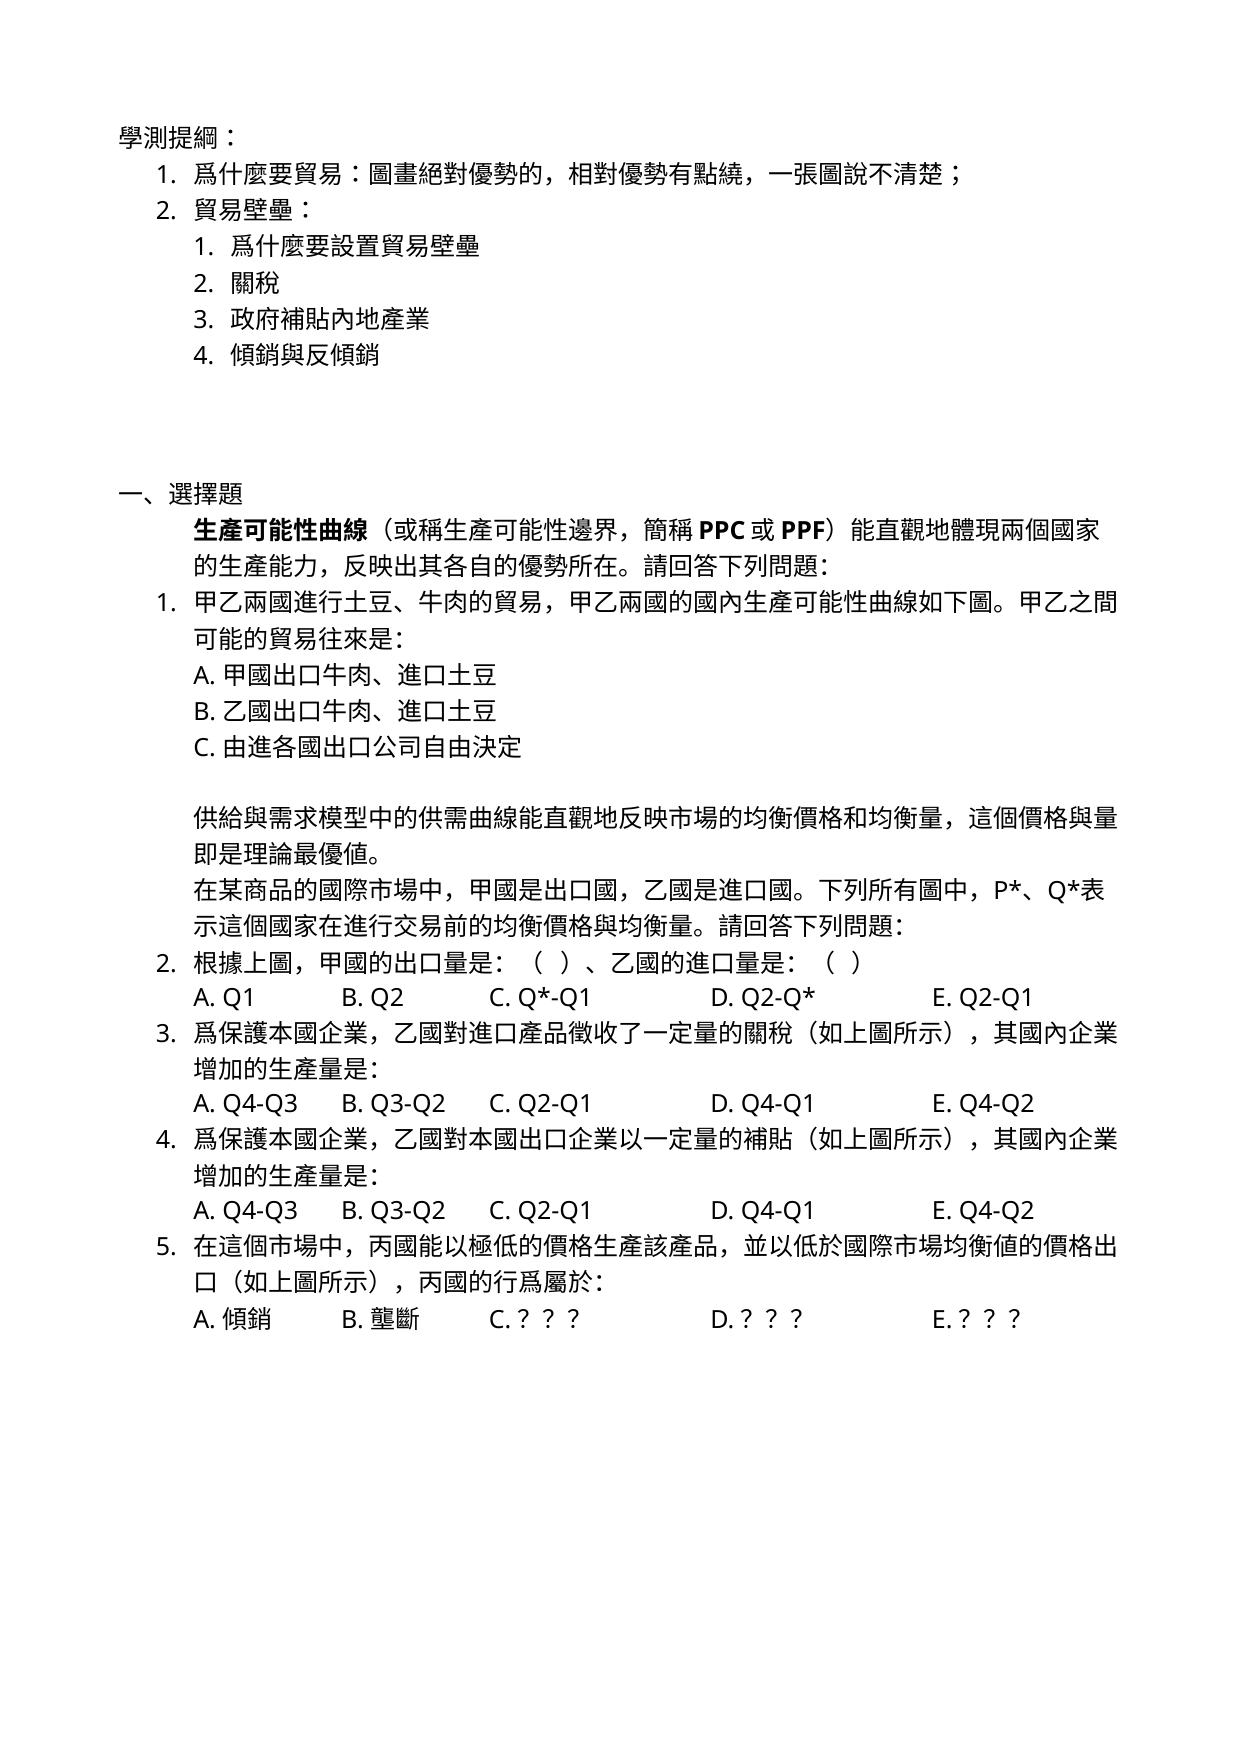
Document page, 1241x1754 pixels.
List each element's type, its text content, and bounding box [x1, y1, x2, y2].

list 傾銷與反傾銷 [193, 336, 1122, 372]
text 學測提綱： [118, 118, 1122, 154]
list 根據上圖，甲國的出口量是：（ ）、乙國的進口量是：（ ） [156, 943, 1122, 979]
list 甲乙兩國進行土豆、牛肉的貿易，甲乙兩國的國內生產可能性曲線如下圖。甲乙之間可能的貿易往來是： [156, 583, 1122, 655]
list 爲保護本國企業，乙國對進口產品徵收了一定量的關稅（如上圖所示），其國內企業增加的生產量是： [156, 1013, 1122, 1086]
list A. Q4-Q3 B. Q3-Q2 C. Q2-Q1 D. Q4-Q1 E. Q4-Q2 [156, 1086, 1122, 1120]
list 在這個市場中，丙國能以極低的價格生產該產品，並以低於國際市場均衡値的價格出口（如上圖所示），丙國的行爲屬於： [156, 1227, 1122, 1299]
list 爲什麼要貿易：圖畫絕對優勢的，相對優勢有點繞，一張圖說不清楚； [156, 154, 1122, 191]
list 關稅 [193, 263, 1122, 299]
list C. 由進各國出口公司自由決定 [156, 728, 1122, 764]
list A. 傾銷 B. 壟斷 C. ？？？ D. ？？？ E. ？？？ [156, 1299, 1122, 1335]
list 貿易壁壘： [156, 191, 1122, 227]
list 爲什麼要設置貿易壁壘 [193, 227, 1122, 263]
list 爲保護本國企業，乙國對本國出口企業以一定量的補貼（如上圖所示），其國內企業增加的生產量是： [156, 1120, 1122, 1192]
list A. Q1 B. Q2 C. Q*-Q1 D. Q2-Q* E. Q2-Q1 [156, 979, 1122, 1013]
list 供給與需求模型中的供需曲線能直觀地反映市場的均衡價格和均衡量，這個價格與量即是理論最優値。 [156, 798, 1122, 871]
list B. 乙國出口牛肉、進口土豆 [156, 692, 1122, 728]
text 一、選擇題 [118, 474, 1122, 510]
list A. 甲國出口牛肉、進口土豆 [156, 655, 1122, 692]
list 在某商品的國際市場中，甲國是出口國，乙國是進口國。下列所有圖中，P*、Q*表示這個國家在進行交易前的均衡價格與均衡量。請回答下列問題： [156, 871, 1122, 943]
list 政府補貼內地產業 [193, 299, 1122, 336]
list A. Q4-Q3 B. Q3-Q2 C. Q2-Q1 D. Q4-Q1 E. Q4-Q2 [156, 1192, 1122, 1227]
list 生產可能性曲線（或稱生產可能性邊界，簡稱PPC或PPF）能直觀地體現兩個國家的生產能力，反映出其各自的優勢所在。請回答下列問題： [156, 510, 1122, 583]
